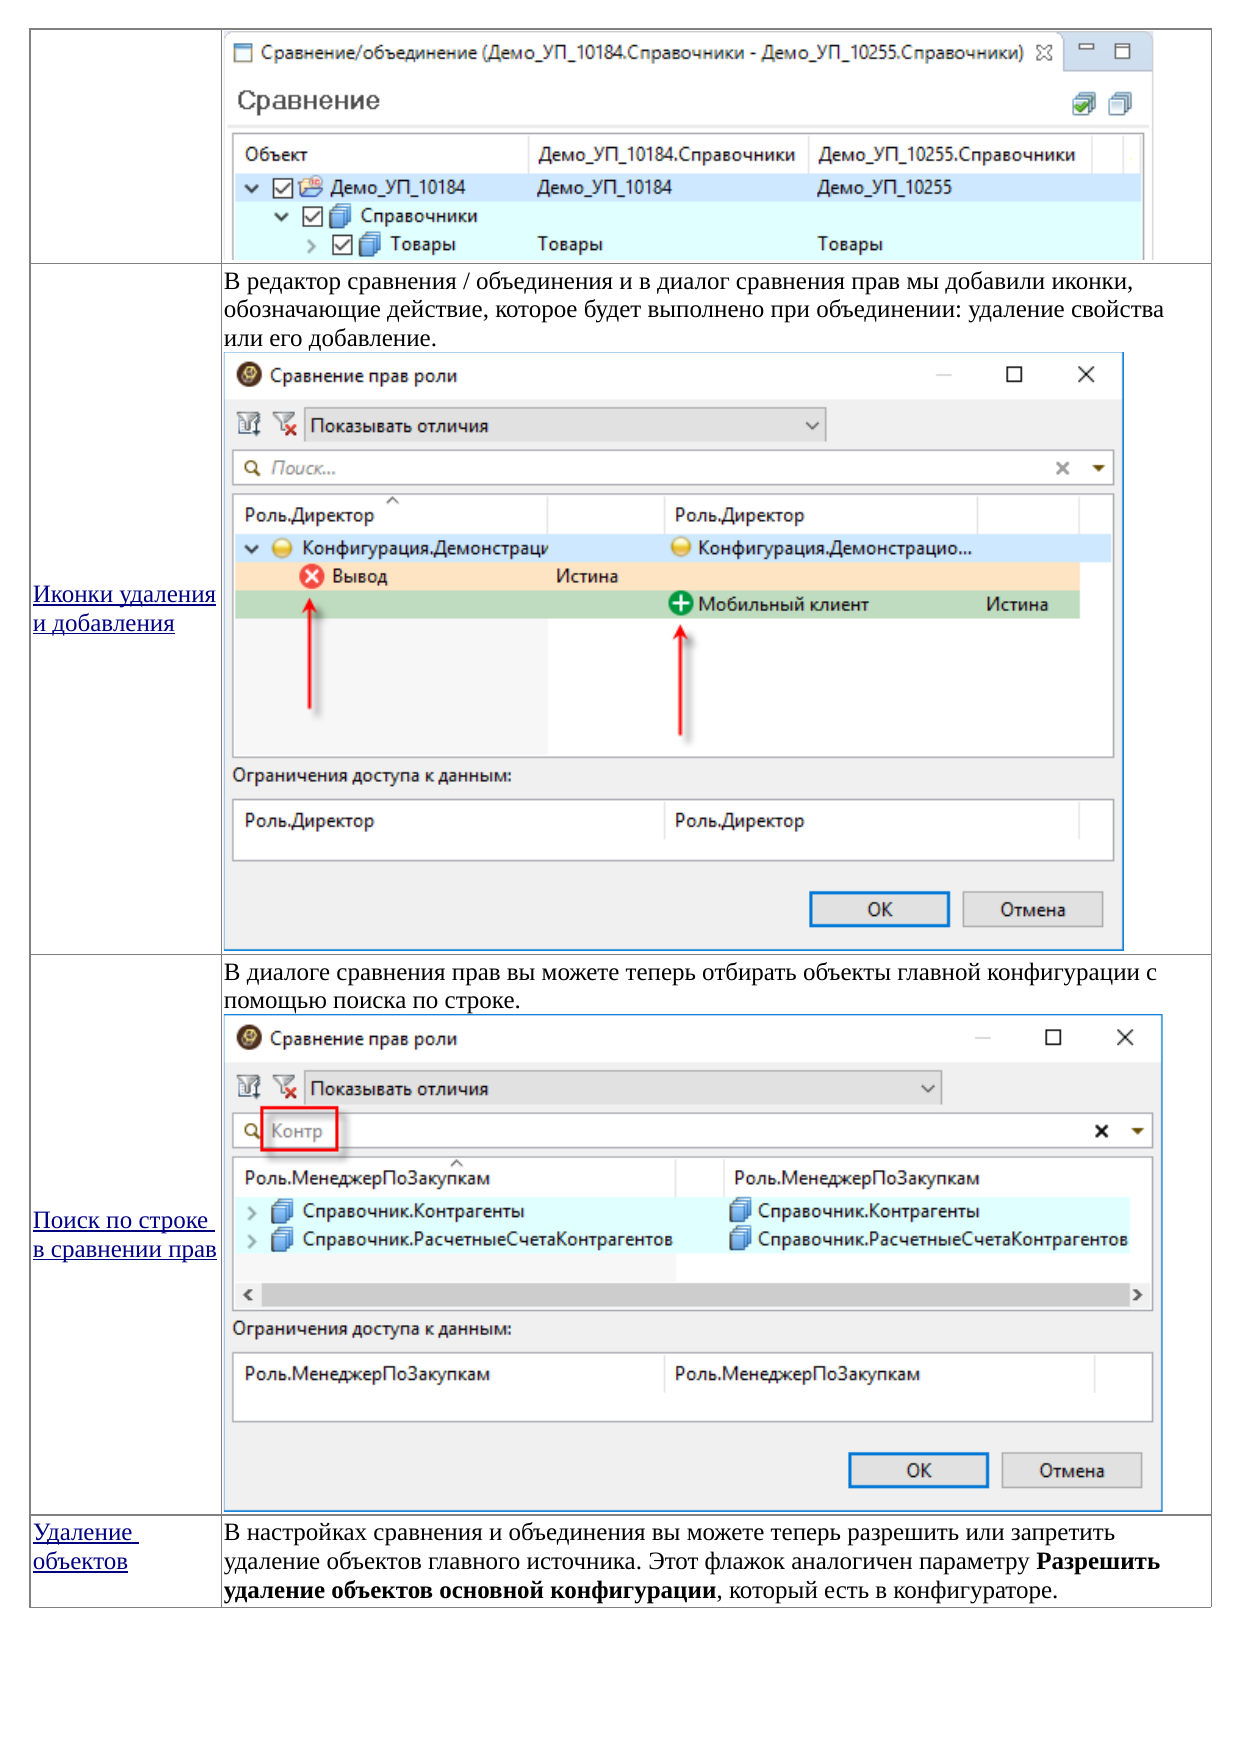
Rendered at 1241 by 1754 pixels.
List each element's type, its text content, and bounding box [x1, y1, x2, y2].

table_header [222, 30, 1211, 262]
table_header [31, 30, 221, 262]
picture [223, 352, 1124, 951]
table_cell В диалоге сравнения прав вы можете теперь отбирать объекты главной конфигурации с помощью поиска по строке. [222, 955, 1211, 1514]
picture [223, 1014, 1163, 1512]
table_cell Поиск по строке в сравнении прав [31, 955, 221, 1514]
table_cell В редактор сравнения / объединения и в диалог сравнения прав мы добавили иконки, обозначающие действие, которое будет выполнено при объединении: удаление свойства или его добавление. [222, 264, 1211, 953]
table_cell Иконки удаления и добавления [31, 264, 221, 953]
picture [223, 31, 1154, 260]
table_cell В настройках сравнения и объединения вы можете теперь разрешить или запретить удаление объектов главного источника. Этот флажок аналогичен параметру Разрешить удаление объектов основной конфигурации, который есть в конфигураторе. [222, 1516, 1211, 1607]
table_cell Удаление объектов [31, 1516, 221, 1607]
